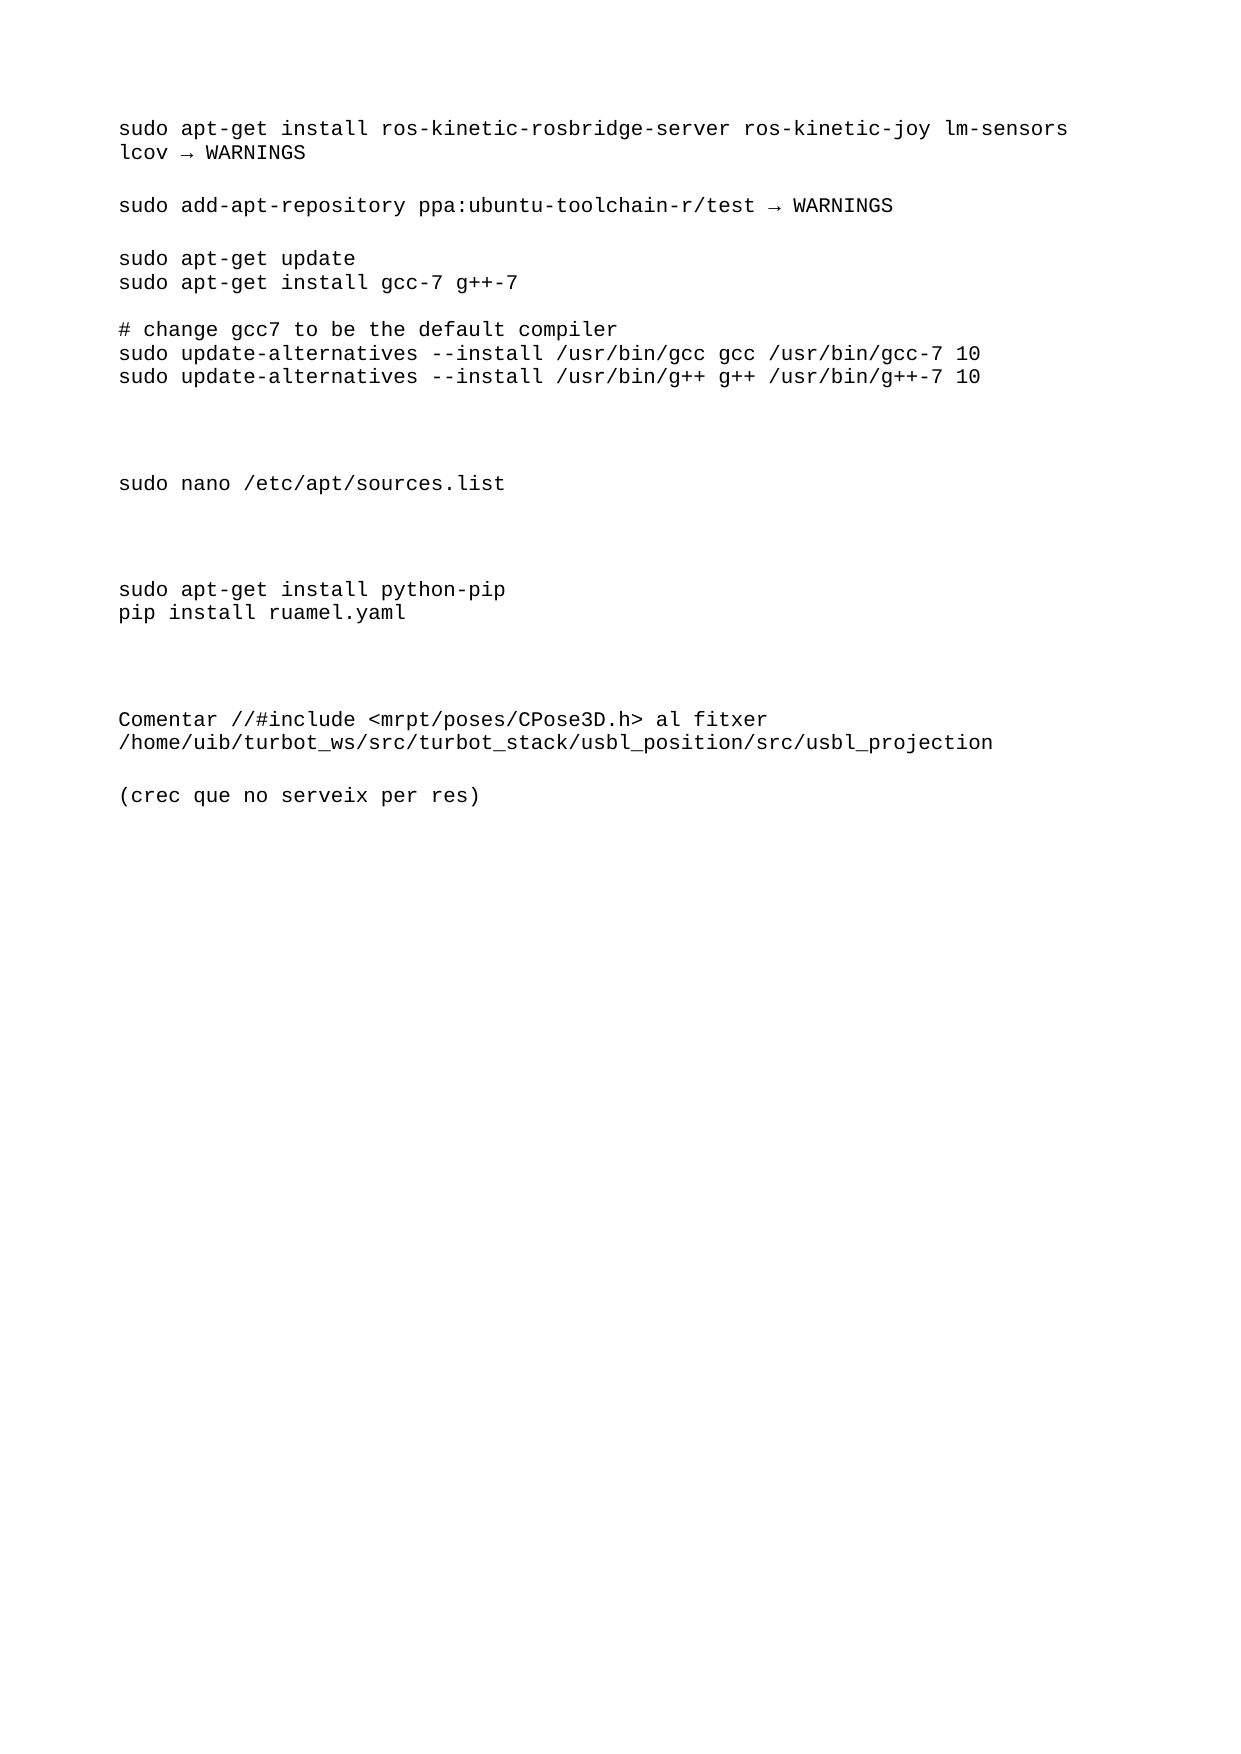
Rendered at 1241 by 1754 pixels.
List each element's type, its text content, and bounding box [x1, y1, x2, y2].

text sudo apt-get install ros-kinetic-rosbridge-server ros-kinetic-joy lm-sensors lcov → WARNINGS [118, 118, 1122, 165]
text sudo apt-get update [118, 248, 1122, 272]
text (crec que no serveix per res) [118, 785, 1122, 809]
text sudo apt-get install python-pip [118, 579, 1122, 602]
text Comentar //#include <mrpt/poses/CPose3D.h> al fitxer /home/uib/turbot_ws/src/turbot_stack/usbl_position/src/usbl_projection [118, 709, 1122, 756]
text sudo add-apt-repository ppa:ubuntu-toolchain-r/test → WARNINGS [118, 195, 1122, 218]
text sudo nano /etc/apt/sources.list [118, 472, 1122, 496]
text sudo apt-get install gcc-7 g++-7 [118, 272, 1122, 295]
text sudo update-alternatives --install /usr/bin/g++ g++ /usr/bin/g++-7 10 [118, 366, 1122, 390]
text # change gcc7 to be the default compiler [118, 319, 1122, 343]
text pip install ruamel.yaml [118, 602, 1122, 626]
text sudo update-alternatives --install /usr/bin/gcc gcc /usr/bin/gcc-7 10 [118, 343, 1122, 366]
